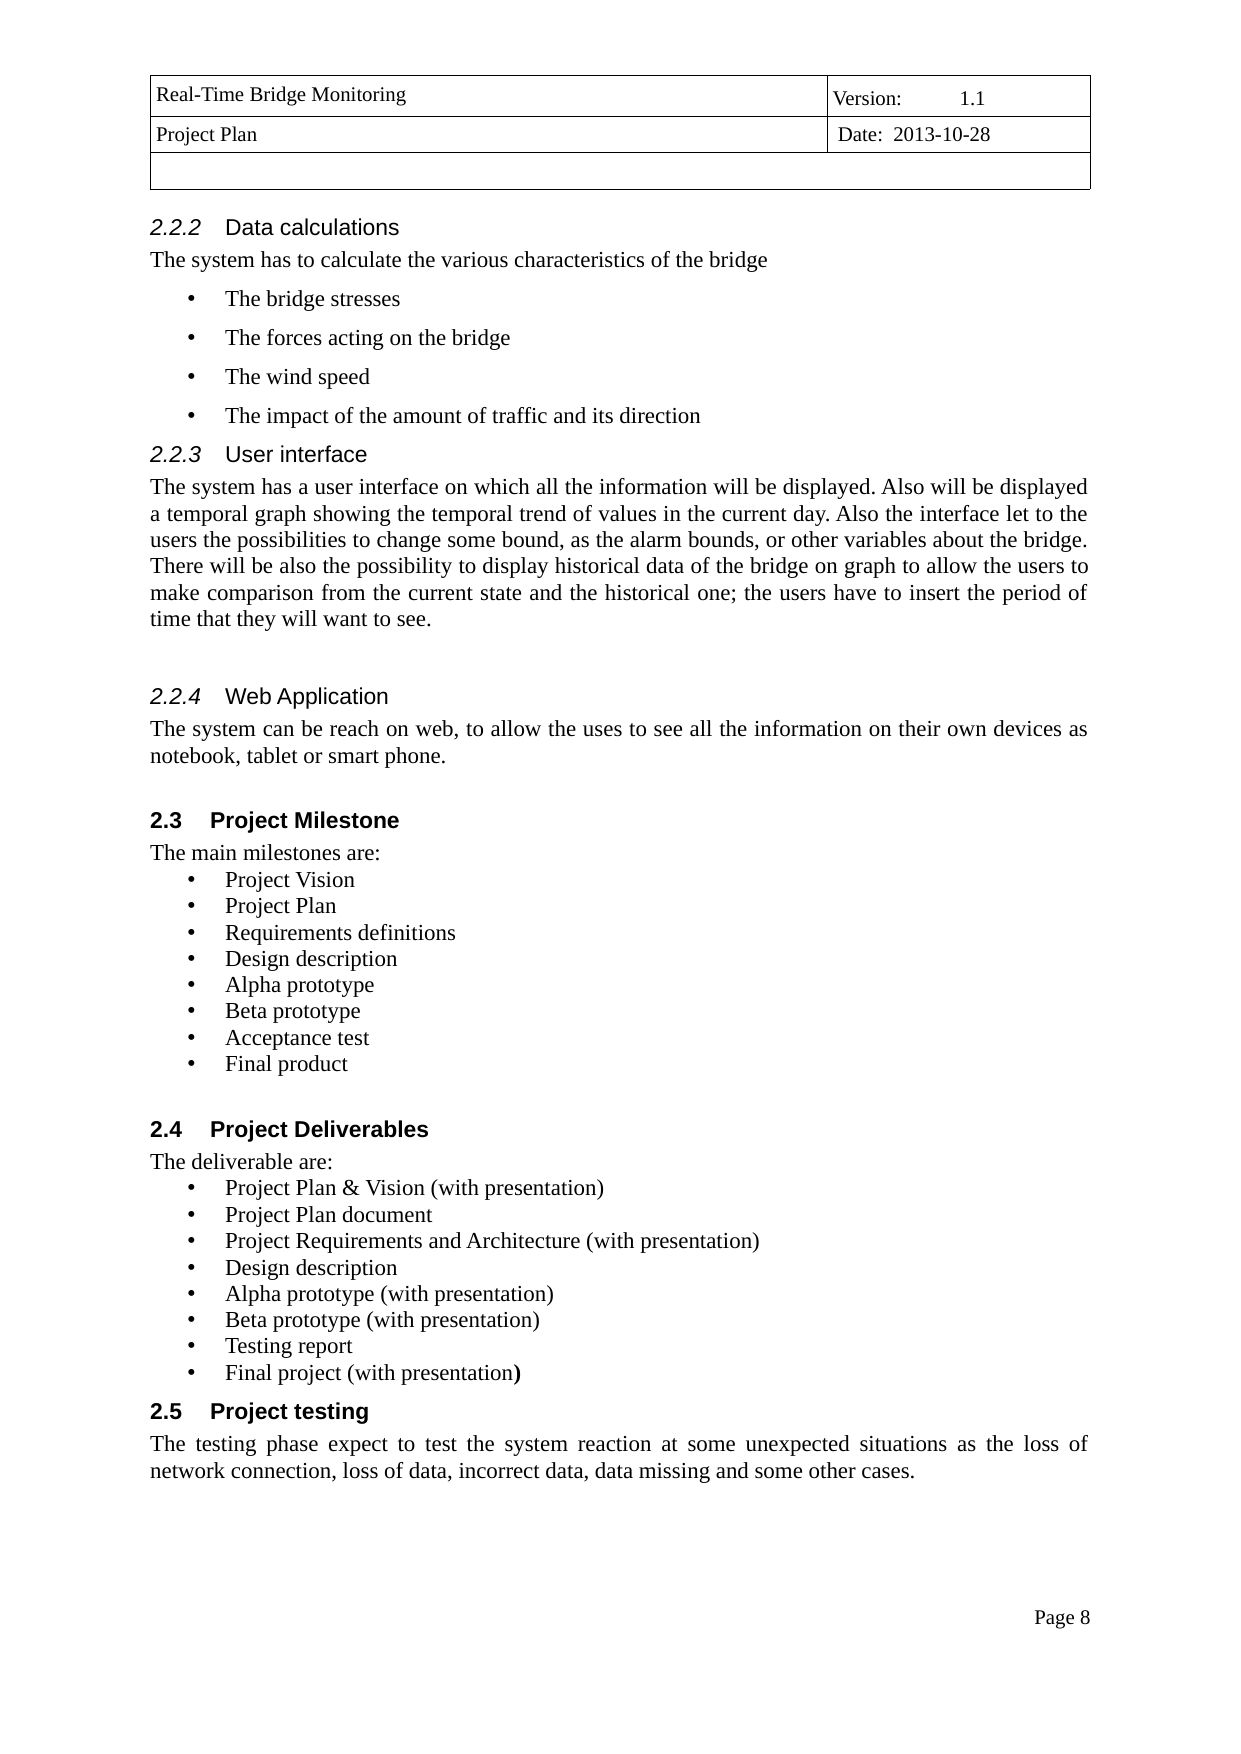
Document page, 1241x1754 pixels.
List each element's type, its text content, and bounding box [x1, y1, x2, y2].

list Beta prototype (with presentation) [187, 1306, 1090, 1333]
subtitle Data calculations [150, 214, 1090, 240]
subtitle Web Application [150, 683, 1090, 709]
list Alpha prototype (with presentation) [187, 1280, 1090, 1306]
list Project Requirements and Architecture (with presentation) [187, 1227, 1090, 1253]
list Final project (with presentation) [187, 1359, 1090, 1385]
text The system has to calculate the various characteristics of the bridge [150, 246, 1090, 273]
text The deliverable are: [150, 1148, 1090, 1174]
list Alpha prototype [187, 971, 1090, 998]
list Project Plan document [187, 1201, 1090, 1227]
list The wind speed [187, 363, 1090, 389]
list Design description [187, 1253, 1090, 1280]
list The forces acting on the bridge [187, 324, 1090, 350]
subtitle Project Milestone [150, 807, 1090, 833]
list Project Vision [187, 866, 1090, 892]
list Testing report [187, 1333, 1090, 1359]
list Design description [187, 945, 1090, 971]
text The testing phase expect to test the system reaction at some unexpected situations as the loss of network connection, loss of data, incorrect data, data missing and some other cases. [150, 1430, 1090, 1483]
text The system has a user interface on which all the information will be displayed. Also will be displayed a temporal graph showing the temporal trend of values in the current day. Also the interface let to the users the possibilities to change some bound, as the alarm bounds, or other variables about the bridge. There will be also the possibility to display historical data of the bridge on graph to allow the users to make comparison from the current state and the historical one; the users have to insert the period of time that they will want to see. [150, 473, 1090, 631]
list Requirements definitions [187, 918, 1090, 945]
list Project Plan & Vision (with presentation) [187, 1174, 1090, 1201]
subtitle Project Deliverables [150, 1116, 1090, 1142]
list Final product [187, 1050, 1090, 1077]
list Acceptance test [187, 1024, 1090, 1050]
list Beta prototype [187, 998, 1090, 1024]
list Project Plan [187, 892, 1090, 918]
list The impact of the amount of traffic and its direction [187, 402, 1090, 428]
text The system can be reach on web, to allow the uses to see all the information on their own devices as notebook, tablet or smart phone. [150, 715, 1090, 768]
list The bridge stresses [187, 285, 1090, 312]
text The main milestones are: [150, 839, 1090, 866]
subtitle User interface [150, 441, 1090, 467]
subtitle Project testing [150, 1398, 1090, 1424]
